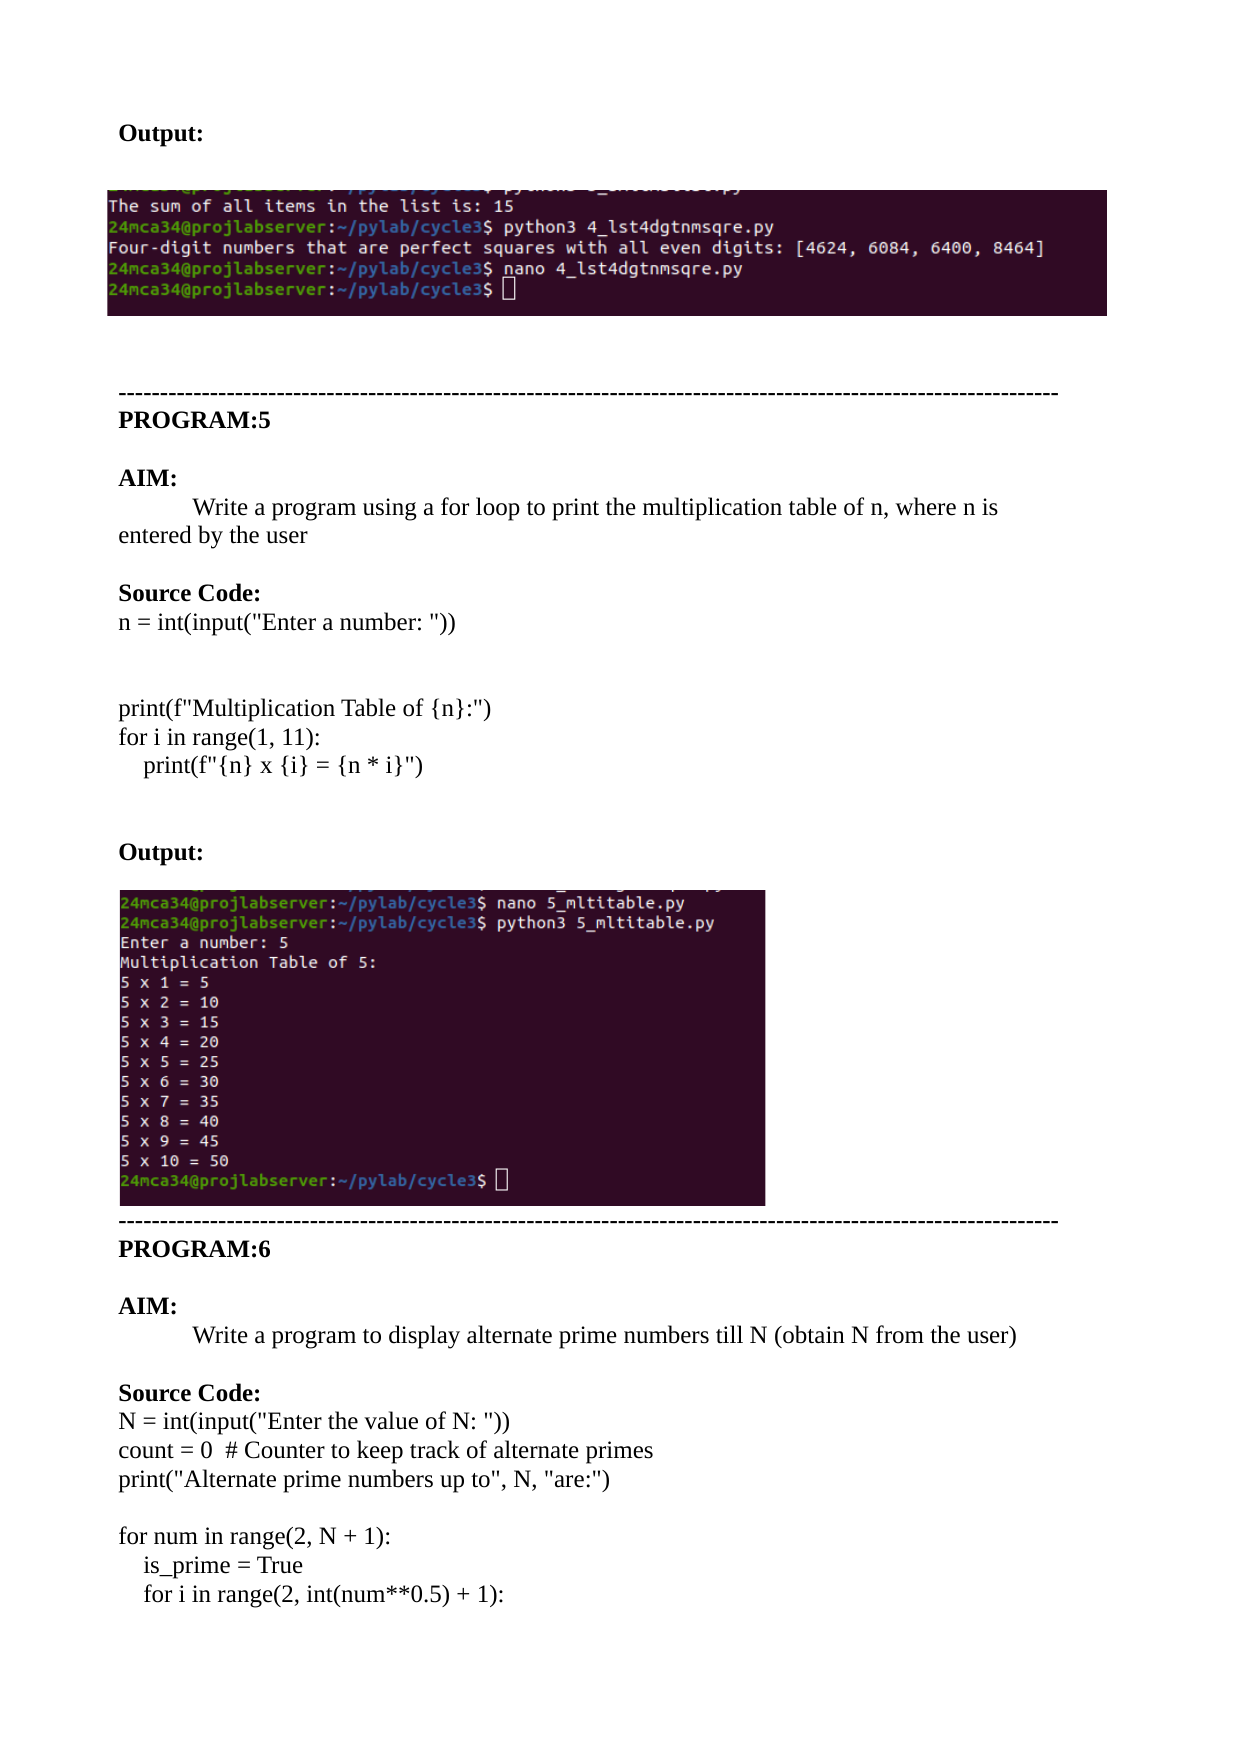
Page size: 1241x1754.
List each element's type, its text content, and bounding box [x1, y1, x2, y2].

text AIM: [118, 463, 1122, 492]
text print("Alternate prime numbers up to", N, "are:") [118, 1464, 1122, 1493]
text Source Code: [118, 1378, 1122, 1406]
text Output: [118, 837, 1122, 866]
text print(f"Multiplication Table of {n}:") [118, 693, 1122, 722]
text for i in range(2, int(num**0.5) + 1): [118, 1579, 1122, 1608]
text Source Code: [118, 578, 1122, 607]
text AIM: [118, 1291, 1122, 1320]
text N = int(input("Enter the value of N: ")) [118, 1406, 1122, 1435]
text PROGRAM:6 [118, 1234, 1122, 1263]
text Write a program to display alternate prime numbers till N (obtain N from the user) [118, 1320, 1122, 1349]
text entered by the user [118, 521, 1122, 549]
text -----------------------------------------------------------------------------------------------------------------PROGRAM:5 [118, 377, 1122, 434]
text is_prime = True [118, 1550, 1122, 1579]
text for i in range(1, 11): [118, 722, 1122, 751]
text ----------------------------------------------------------------------------------------------------------------- [118, 1096, 1122, 1234]
text print(f"{n} x {i} = {n * i}") [118, 751, 1122, 779]
text count = 0 # Counter to keep track of alternate primes [118, 1435, 1122, 1464]
text n = int(input("Enter a number: ")) [118, 607, 1122, 636]
text Write a program using a for loop to print the multiplication table of n, where n is [118, 492, 1122, 521]
text for num in range(2, N + 1): [118, 1521, 1122, 1550]
text Output: [118, 118, 1122, 147]
